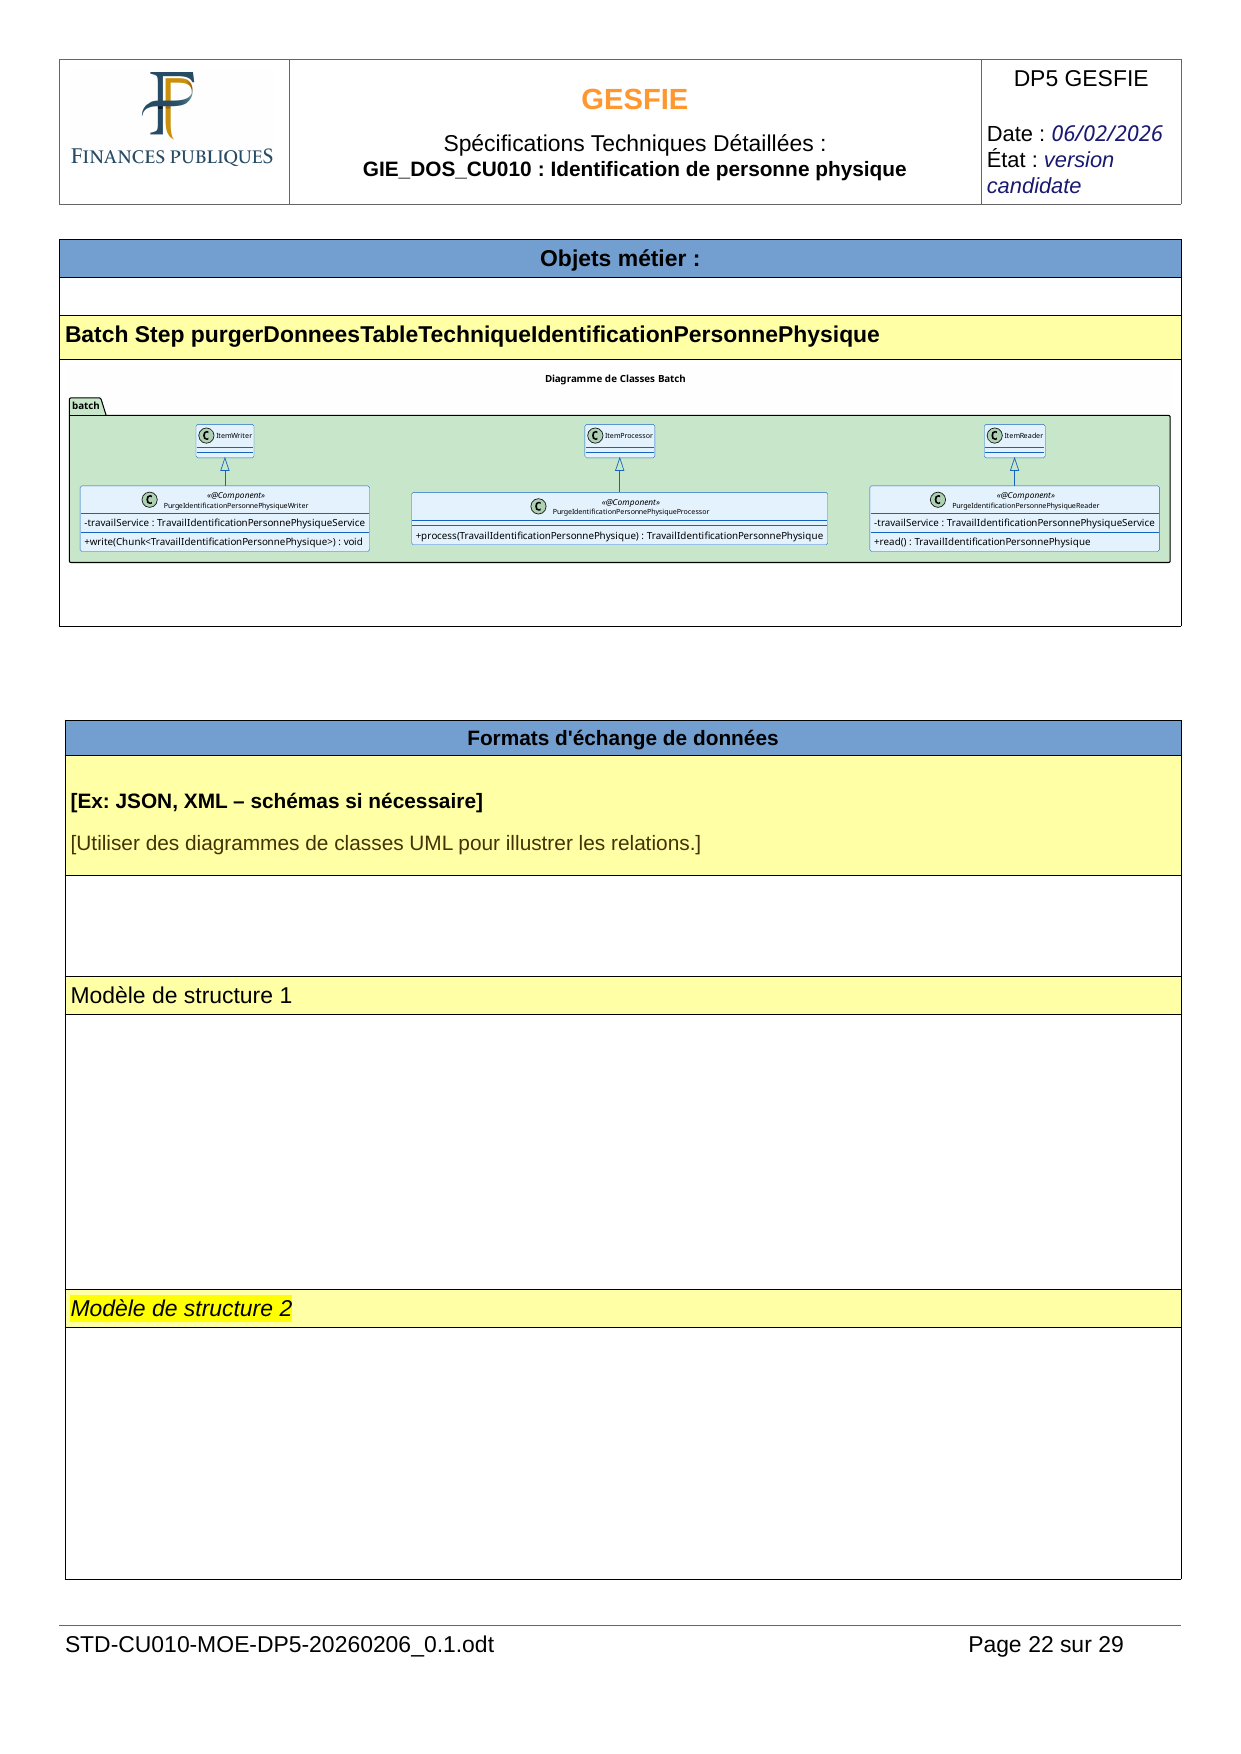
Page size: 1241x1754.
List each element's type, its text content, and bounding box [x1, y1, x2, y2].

table_cell Modèle de structure 1 [66, 977, 1181, 1014]
table_cell [66, 1328, 1181, 1578]
table_cell [60, 278, 1181, 315]
table_cell Batch Step purgerDonneesTableTechniqueIdentificationPersonnePhysique [60, 316, 1181, 359]
table_cell Modèle de structure 2 [66, 1290, 1181, 1327]
picture [69, 70, 274, 168]
table_cell [60, 360, 1181, 626]
table_cell [66, 876, 1181, 976]
table_header Formats d'échange de données [66, 721, 1181, 755]
table_cell [Ex: JSON, XML – schémas si nécessaire] [Utiliser des diagrammes de classes UML pour illustrer les relations.] [66, 756, 1181, 875]
table_header Objets métier : [60, 240, 1181, 277]
table_cell [66, 1015, 1181, 1289]
